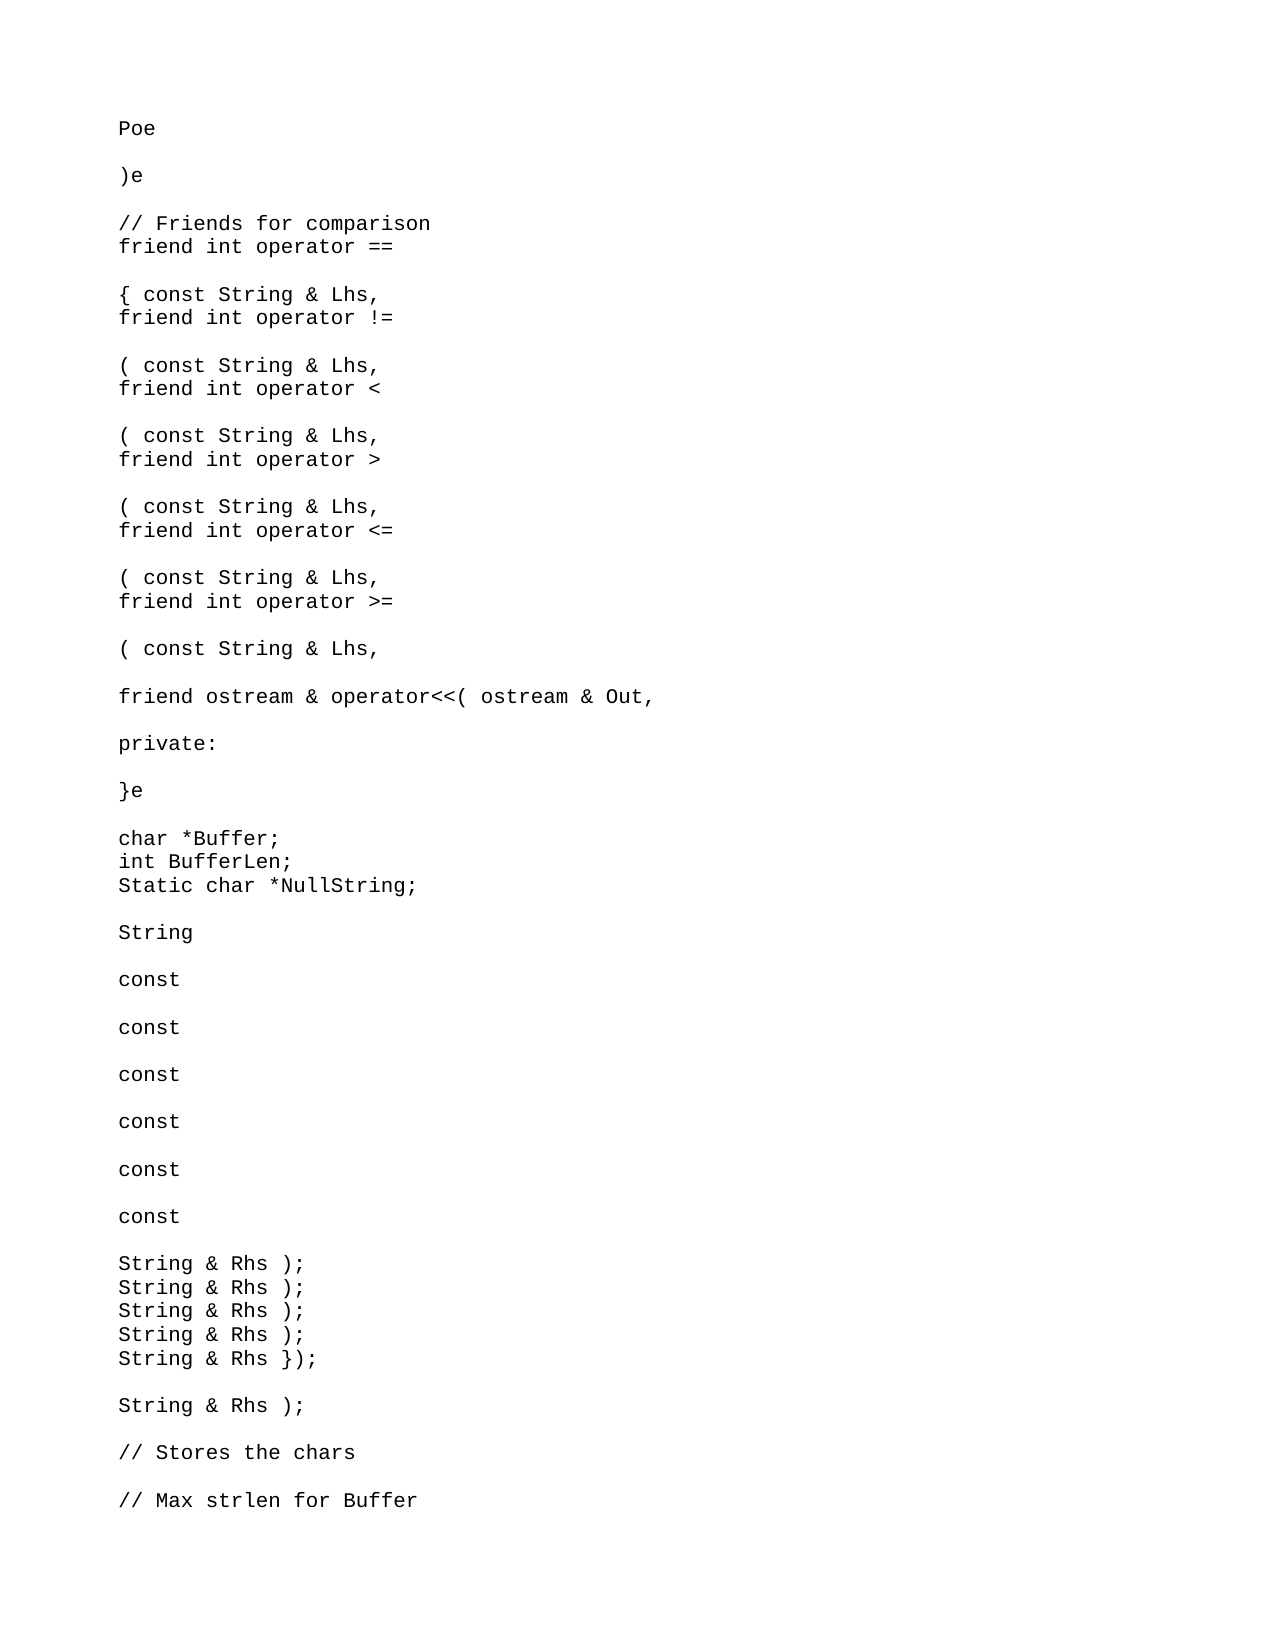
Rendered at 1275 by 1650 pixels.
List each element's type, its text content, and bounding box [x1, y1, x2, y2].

text )e [118, 165, 1157, 189]
text Poe [118, 118, 1157, 142]
text const [118, 969, 1157, 993]
text friend int operator != [118, 307, 1157, 331]
text // Stores the chars [118, 1442, 1157, 1466]
text Static char *NullString; [118, 875, 1157, 898]
text String & Rhs ); [118, 1300, 1157, 1324]
text int BufferLen; [118, 851, 1157, 875]
text String [118, 922, 1157, 946]
text friend ostream & operator<<( ostream & Out, [118, 686, 1157, 709]
text friend int operator >= [118, 591, 1157, 615]
text const [118, 1111, 1157, 1135]
text const [118, 1017, 1157, 1040]
text ( const String & Lhs, [118, 567, 1157, 591]
text friend int operator <= [118, 520, 1157, 544]
text ( const String & Lhs, [118, 426, 1157, 449]
text private: [118, 733, 1157, 757]
text ( const String & Lhs, [118, 354, 1157, 378]
text // Max strlen for Buffer [118, 1489, 1157, 1513]
text char *Buffer; [118, 827, 1157, 851]
text friend int operator > [118, 449, 1157, 473]
text String & Rhs ); [118, 1324, 1157, 1348]
text String & Rhs ); [118, 1395, 1157, 1419]
text String & Rhs }); [118, 1348, 1157, 1371]
text }e [118, 780, 1157, 804]
text const [118, 1064, 1157, 1088]
text // Friends for comparison [118, 213, 1157, 236]
text const [118, 1158, 1157, 1182]
text String & Rhs ); [118, 1253, 1157, 1277]
text String & Rhs ); [118, 1277, 1157, 1300]
text { const String & Lhs, [118, 284, 1157, 307]
text friend int operator < [118, 378, 1157, 402]
text ( const String & Lhs, [118, 638, 1157, 662]
text ( const String & Lhs, [118, 496, 1157, 520]
text friend int operator == [118, 236, 1157, 260]
text const [118, 1206, 1157, 1229]
